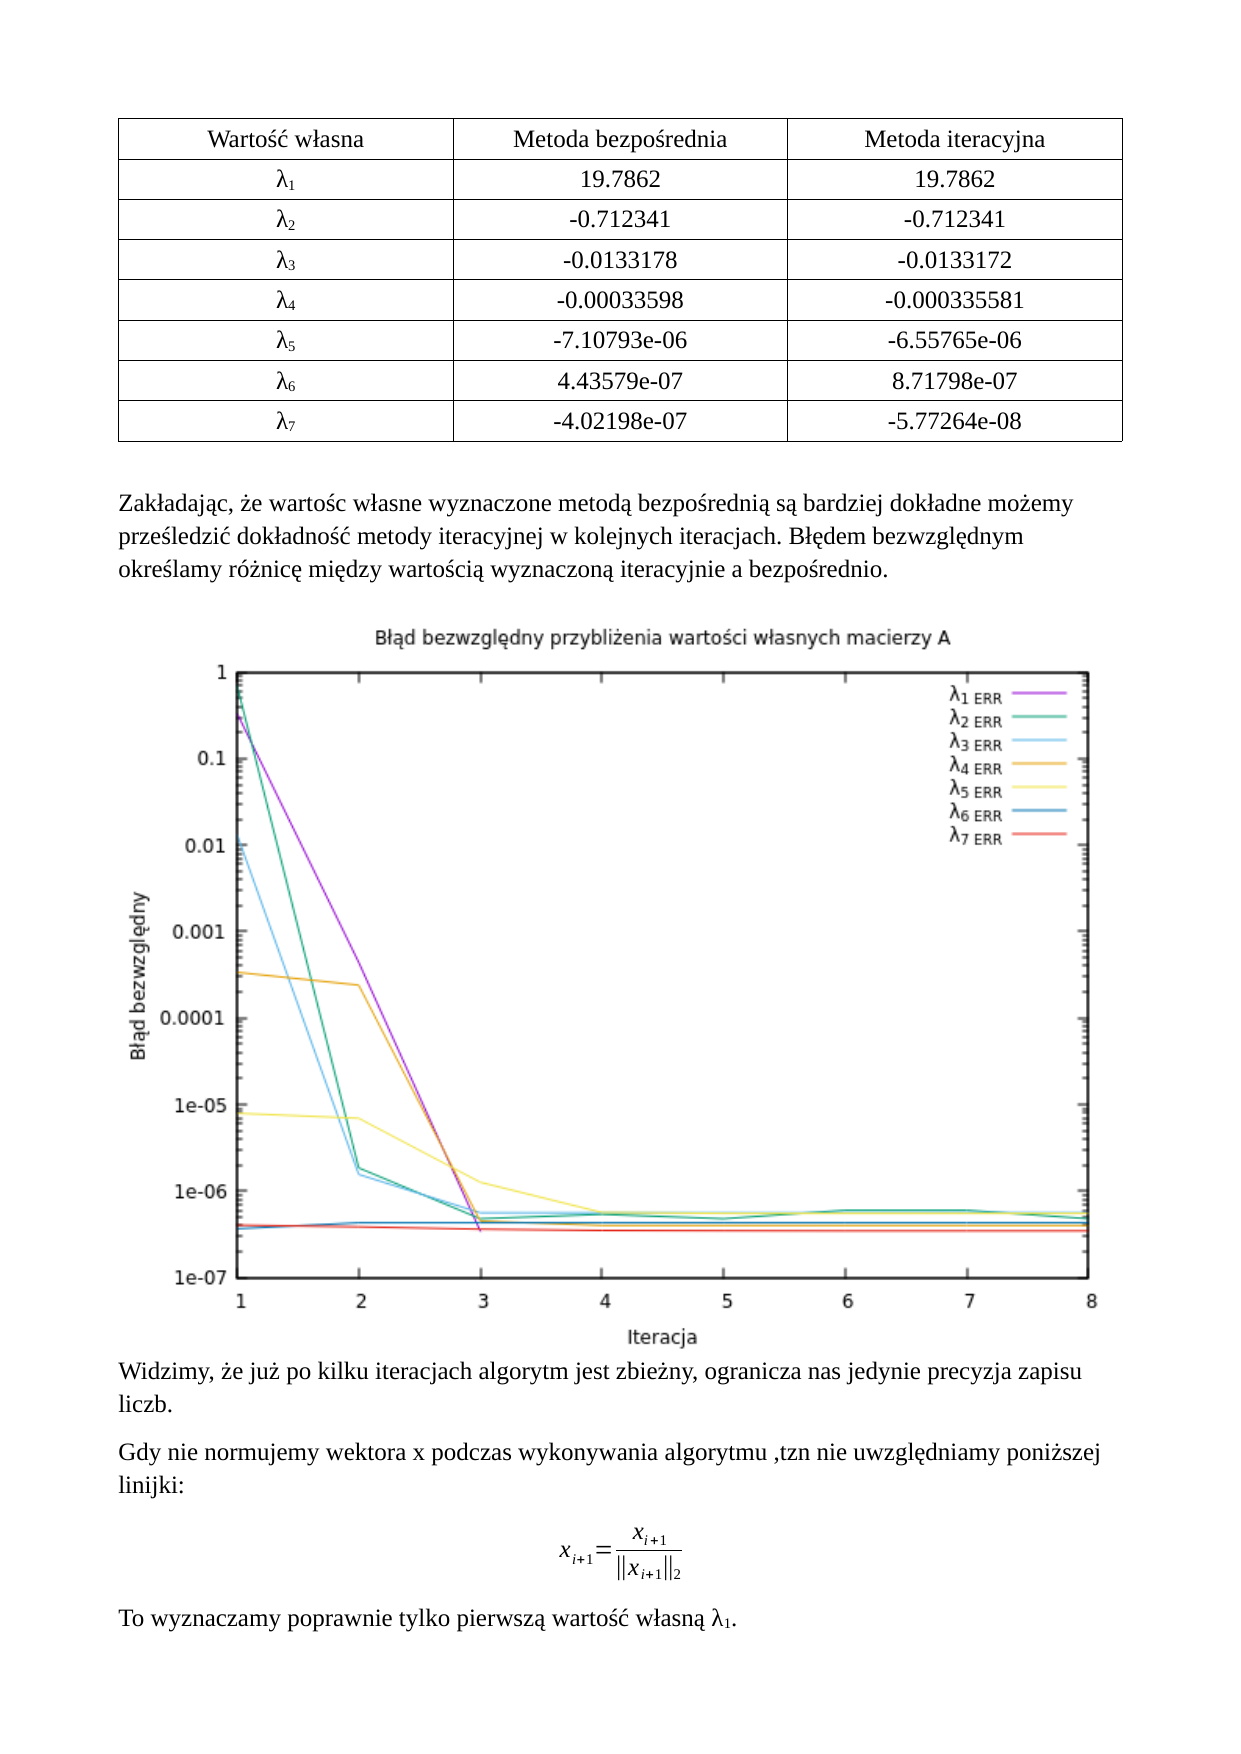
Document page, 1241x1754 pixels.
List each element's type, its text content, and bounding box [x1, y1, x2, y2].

table_cell -0.00033598 [454, 280, 787, 320]
table_cell λ5 [119, 321, 453, 360]
table_cell λ6 [119, 361, 453, 400]
table_cell λ7 [119, 401, 453, 441]
table_cell -7.10793e-06 [454, 321, 787, 360]
table_cell 19.7862 [788, 160, 1122, 199]
text Gdy nie normujemy wektora x podczas wykonywania algorytmu ,tzn nie uwzględniamy poniższej linijki: [118, 1437, 1122, 1498]
table_cell 19.7862 [454, 160, 787, 199]
table_cell -0.712341 [788, 200, 1122, 239]
table_cell 8.71798e-07 [788, 361, 1122, 400]
table_cell λ2 [119, 200, 453, 239]
table_header Metoda bezpośrednia [454, 119, 787, 158]
table_cell -0.712341 [454, 200, 787, 239]
picture [120, 602, 1121, 1352]
table_cell -0.000335581 [788, 280, 1122, 320]
text To wyznaczamy poprawnie tylko pierwszą wartość własną λ1. [118, 1603, 1122, 1631]
table_cell λ3 [119, 240, 453, 279]
table_cell 4.43579e-07 [454, 361, 787, 400]
table_cell -6.55765e-06 [788, 321, 1122, 360]
table_cell λ1 [119, 160, 453, 199]
table_cell -0.0133172 [788, 240, 1122, 279]
table_cell λ4 [119, 280, 453, 320]
table_cell -4.02198e-07 [454, 401, 787, 441]
table_header Wartość własna [119, 119, 453, 158]
table_cell -5.77264e-08 [788, 401, 1122, 441]
text Zakładając, że wartośc własne wyznaczone metodą bezpośrednią są bardziej dokładne możemy prześledzić dokładność metody iteracyjnej w kolejnych iteracjach. Błędem bezwzględnym określamy różnicę między wartością wyznaczoną iteracyjnie a bezpośrednio. [118, 488, 1122, 583]
text Widzimy, że już po kilku iteracjach algorytm jest zbieżny, ogranicza nas jedynie precyzja zapisu liczb. [118, 602, 1122, 1418]
table_header Metoda iteracyjna [788, 119, 1122, 158]
table_cell -0.0133178 [454, 240, 787, 279]
